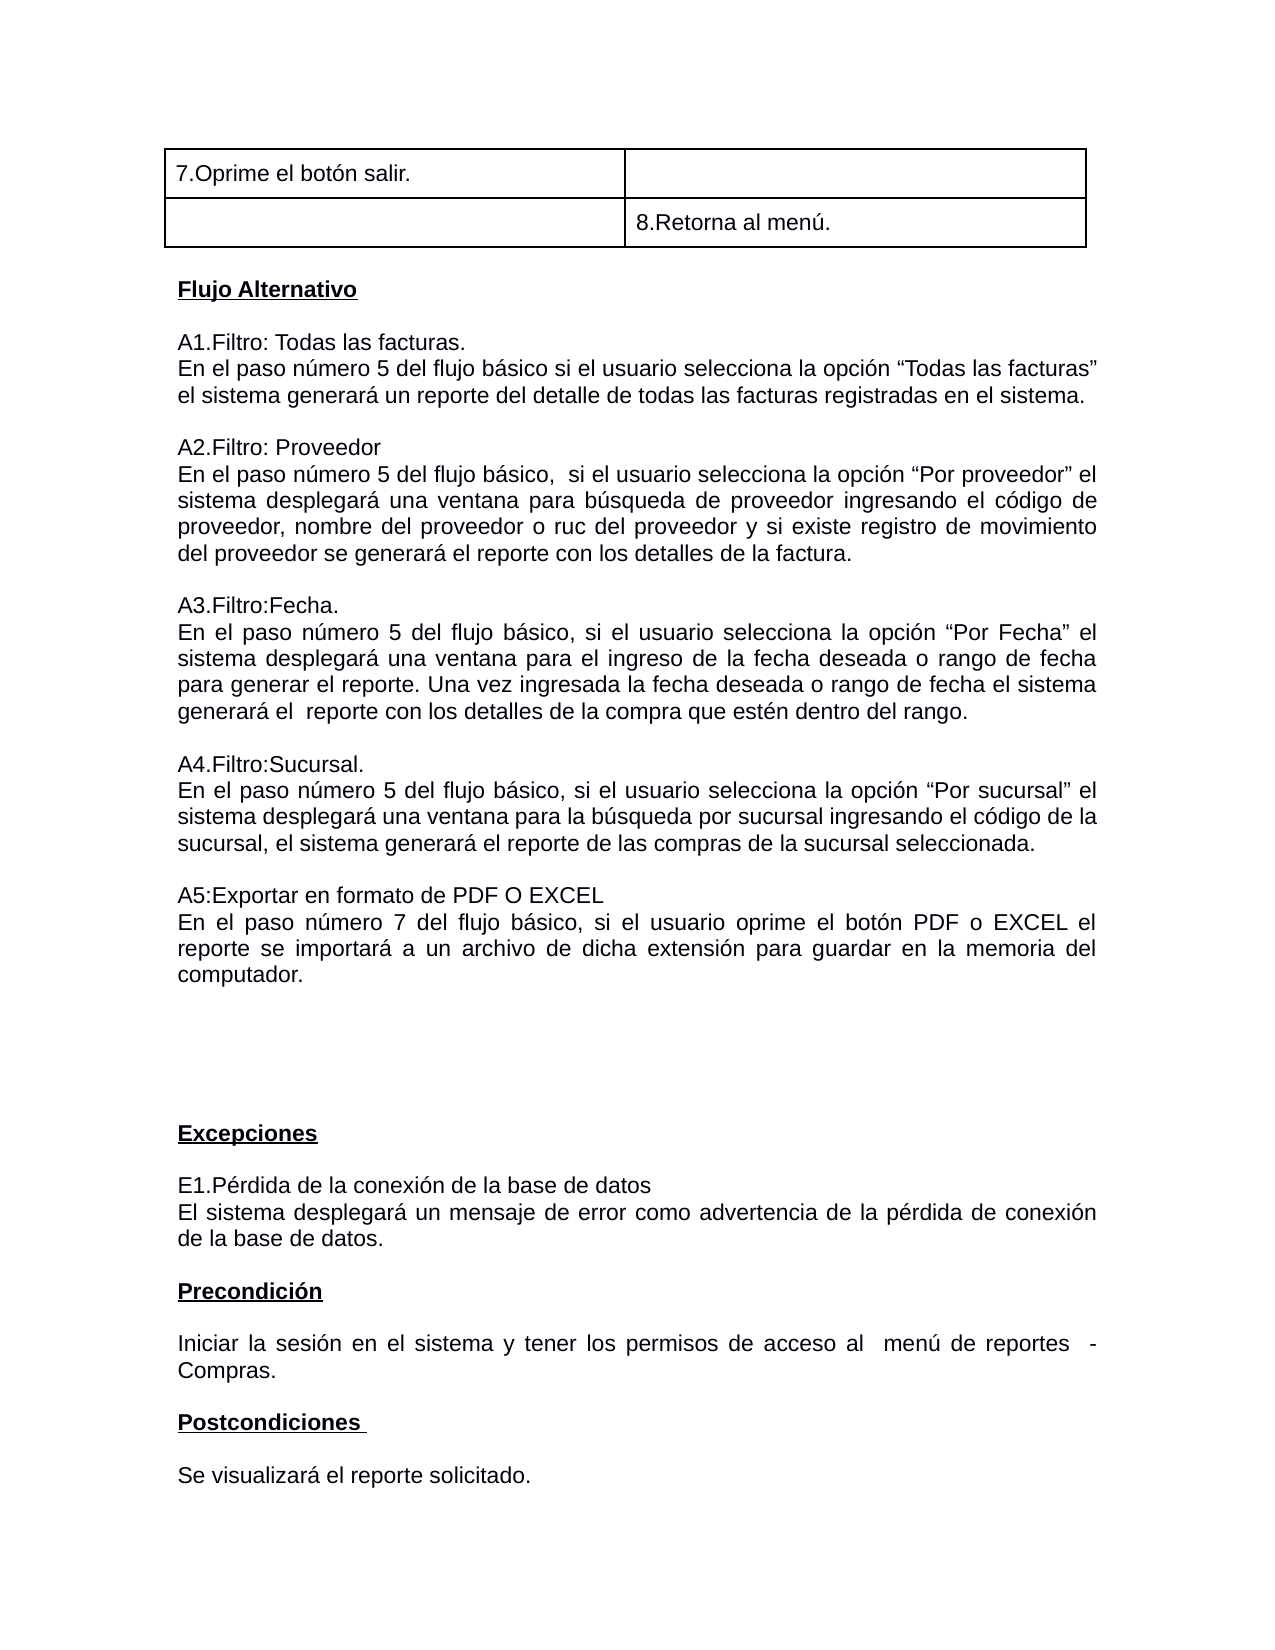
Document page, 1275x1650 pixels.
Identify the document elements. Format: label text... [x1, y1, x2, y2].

text Postcondiciones [177, 1409, 1098, 1436]
text En el paso número 5 del flujo básico, si el usuario selecciona la opción “Por proveedor” el sistema desplegará una ventana para búsqueda de proveedor ingresando el código de proveedor, nombre del proveedor o ruc del proveedor y si existe registro de movimiento del proveedor se generará el reporte con los detalles de la factura. [177, 461, 1098, 566]
text A2.Filtro: Proveedor [177, 434, 1098, 461]
text Flujo Alternativo [177, 276, 1098, 302]
text En el paso número 5 del flujo básico, si el usuario selecciona la opción “Por sucursal” el sistema desplegará una ventana para la búsqueda por sucursal ingresando el código de la sucursal, el sistema generará el reporte de las compras de la sucursal seleccionada. [177, 777, 1098, 856]
text Precondición [177, 1278, 1098, 1304]
table_cell [626, 150, 1085, 197]
text A3.Filtro:Fecha. [177, 592, 1098, 619]
table_cell 8.Retorna al menú. [626, 199, 1085, 246]
text En el paso número 5 del flujo básico si el usuario selecciona la opción “Todas las facturas” el sistema generará un reporte del detalle de todas las facturas registradas en el sistema. [177, 355, 1098, 408]
text A1.Filtro: Todas las facturas. [177, 329, 1098, 355]
text Se visualizará el reporte solicitado. [177, 1461, 1098, 1488]
text En el paso número 5 del flujo básico, si el usuario selecciona la opción “Por Fecha” el sistema desplegará una ventana para el ingreso de la fecha deseada o rango de fecha para generar el reporte. Una vez ingresada la fecha deseada o rango de fecha el sistema generará el reporte con los detalles de la compra que estén dentro del rango. [177, 619, 1098, 724]
text A5:Exportar en formato de PDF O EXCEL [177, 882, 1098, 909]
text E1.Pérdida de la conexión de la base de datos [177, 1172, 1098, 1198]
text Iniciar la sesión en el sistema y tener los permisos de acceso al menú de reportes - Compras. [177, 1330, 1098, 1383]
text A4.Filtro:Sucursal. [177, 751, 1098, 777]
text En el paso número 7 del flujo básico, si el usuario oprime el botón PDF o EXCEL el reporte se importará a un archivo de dicha extensión para guardar en la memoria del computador. [177, 909, 1098, 988]
table_cell 7.Oprime el botón salir. [166, 150, 624, 197]
text El sistema desplegará un mensaje de error como advertencia de la pérdida de conexión de la base de datos. [177, 1198, 1098, 1251]
table_cell [166, 199, 624, 246]
text Excepciones [177, 1119, 1098, 1146]
